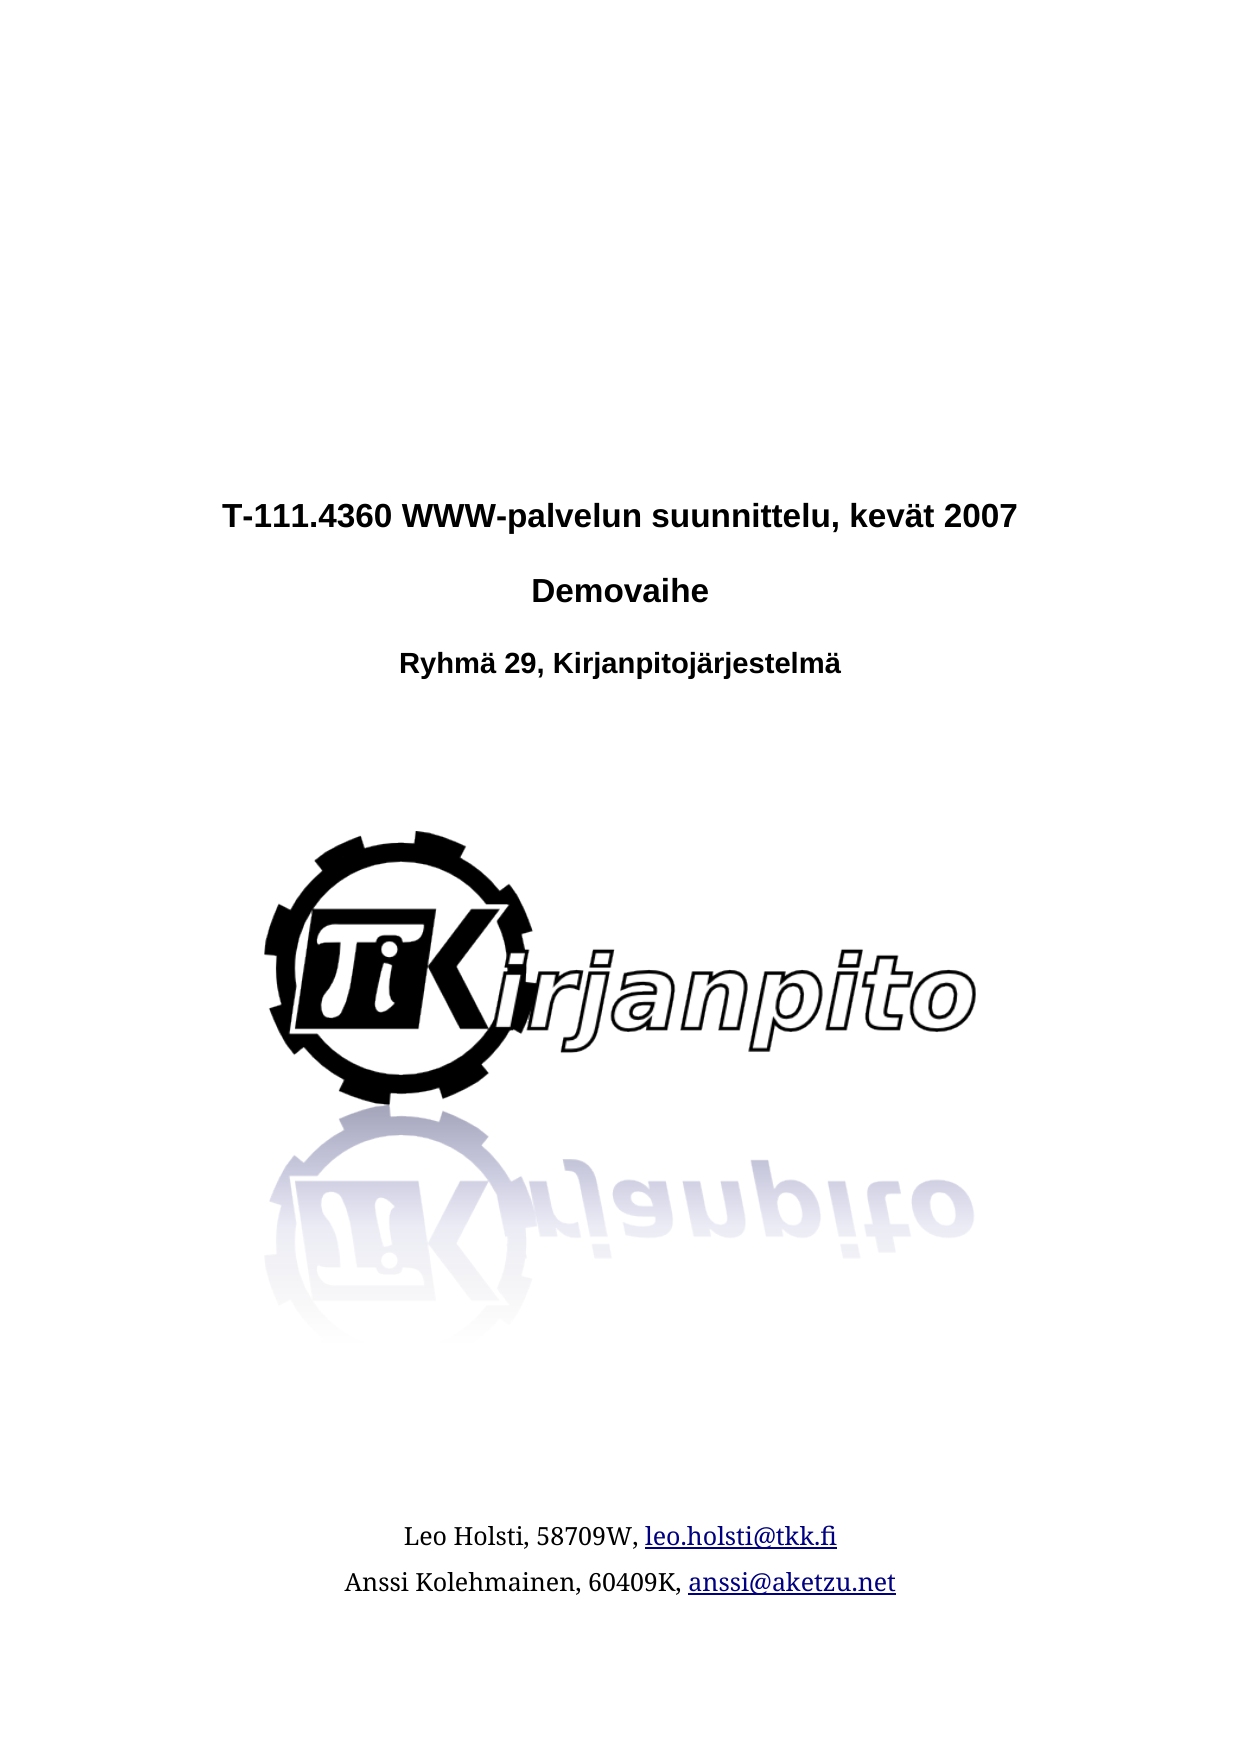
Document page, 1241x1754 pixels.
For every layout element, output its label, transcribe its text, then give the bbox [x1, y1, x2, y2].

text Anssi Kolehmainen, 60409K, anssi@aketzu.net [118, 1565, 1122, 1599]
subtitle Ryhmä 29, Kirjanpitojärjestelmä [118, 647, 1122, 680]
text Leo Holsti, 58709W, leo.holsti@tkk.fi [118, 1518, 1122, 1552]
subtitle T-111.4360 WWW-palvelun suunnittelu, kevät 2007 [118, 497, 1122, 535]
picture [264, 831, 976, 1379]
subtitle Demovaihe [118, 572, 1122, 609]
